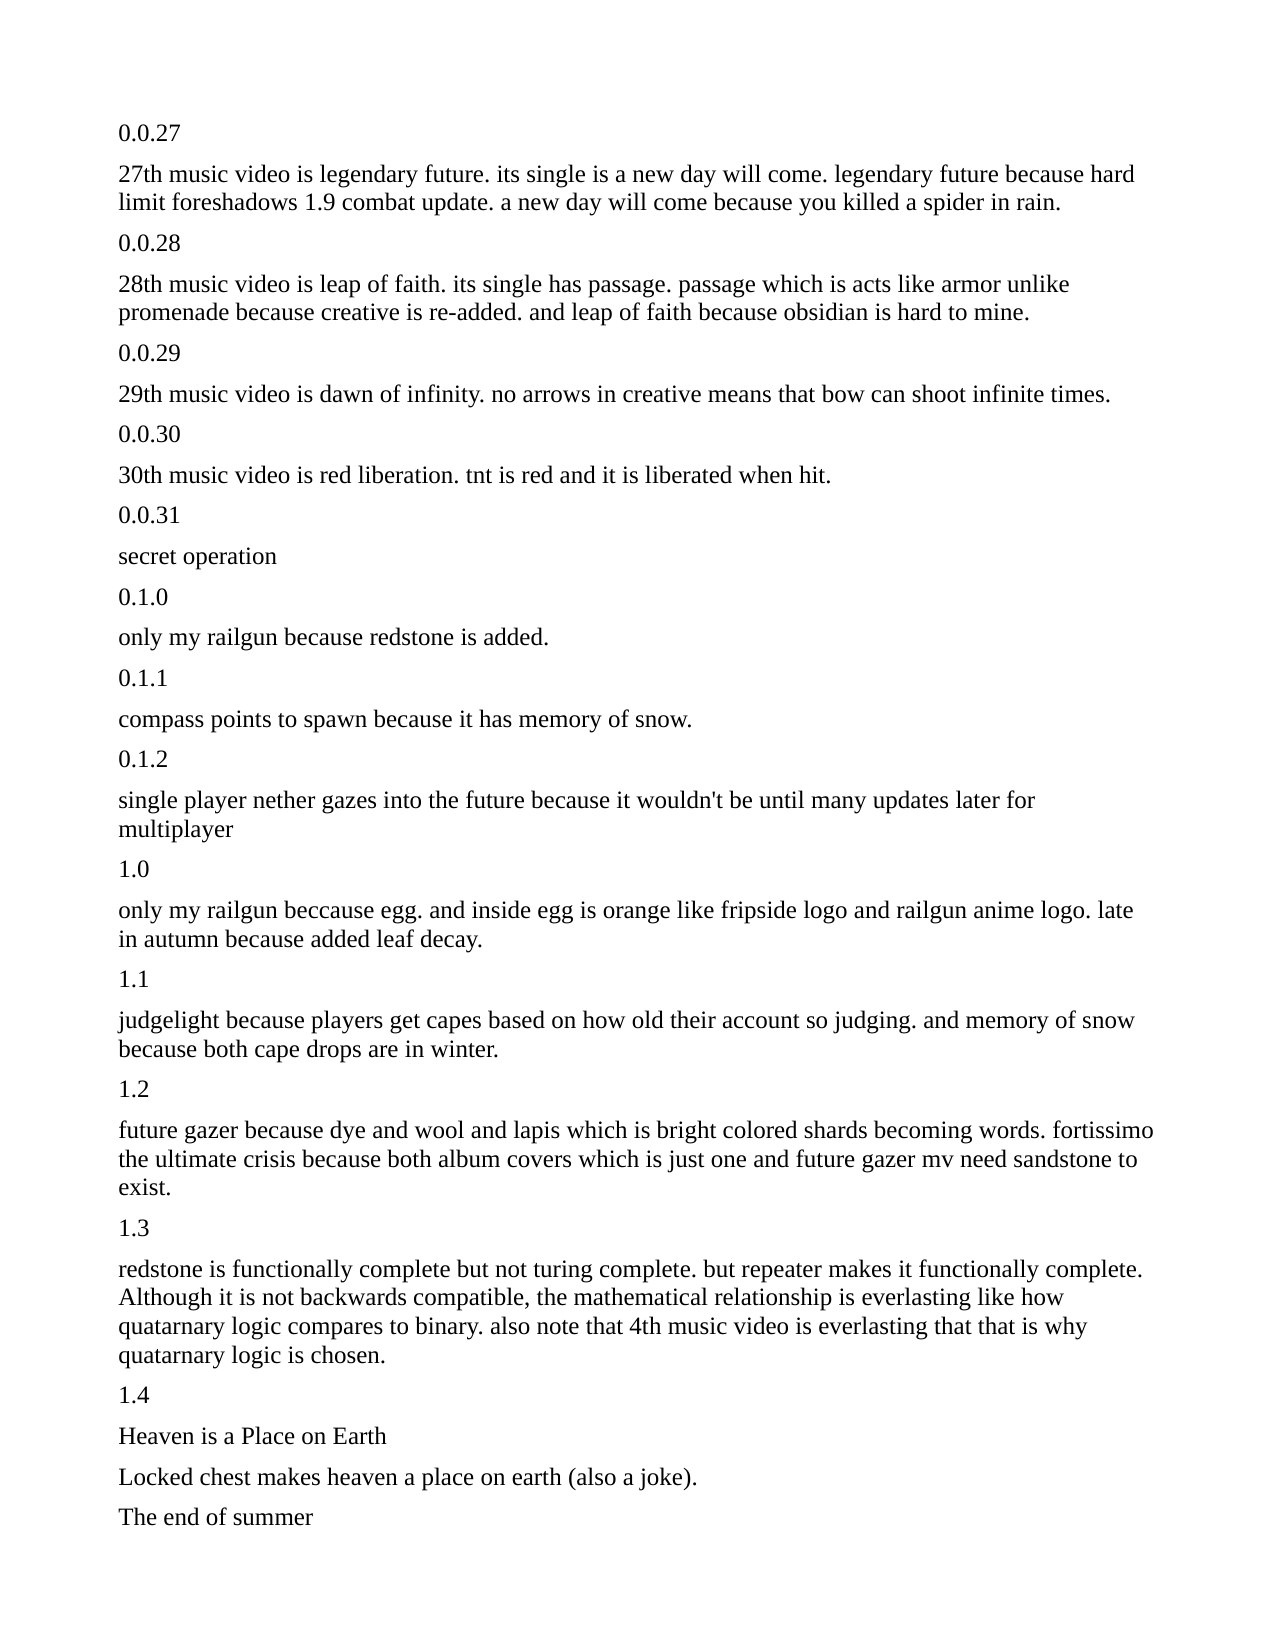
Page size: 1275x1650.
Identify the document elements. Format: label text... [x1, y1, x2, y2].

text only my railgun beccause egg. and inside egg is orange like fripside logo and railgun anime logo. late in autumn because added leaf decay. [118, 895, 1157, 952]
text The end of summer [118, 1502, 1157, 1531]
text only my railgun because redstone is added. [118, 622, 1157, 651]
text 1.4 [118, 1381, 1157, 1409]
text compass points to spawn because it has memory of snow. [118, 704, 1157, 732]
text Locked chest makes heaven a place on earth (also a joke). [118, 1462, 1157, 1491]
text 29th music video is dawn of infinity. no arrows in creative means that bow can shoot infinite times. [118, 379, 1157, 407]
text 0.1.2 [118, 744, 1157, 773]
text 0.0.29 [118, 338, 1157, 367]
text secret operation [118, 541, 1157, 570]
text 0.0.30 [118, 419, 1157, 448]
text 30th music video is red liberation. tnt is red and it is liberated when hit. [118, 460, 1157, 489]
text judgelight because players get capes based on how old their account so judging. and memory of snow because both cape drops are in winter. [118, 1005, 1157, 1062]
text redstone is functionally complete but not turing complete. but repeater makes it functionally complete. Although it is not backwards compatible, the mathematical relationship is everlasting like how quatarnary logic compares to binary. also note that 4th music video is everlasting that that is why quatarnary logic is chosen. [118, 1254, 1157, 1369]
text 0.0.28 [118, 228, 1157, 257]
text 0.1.0 [118, 582, 1157, 611]
text 28th music video is leap of faith. its single has passage. passage which is acts like armor unlike promenade because creative is re-added. and leap of faith because obsidian is hard to mine. [118, 269, 1157, 326]
text Heaven is a Place on Earth [118, 1421, 1157, 1450]
text 1.2 [118, 1074, 1157, 1103]
text 0.0.27 [118, 118, 1157, 147]
text future gazer because dye and wool and lapis which is bright colored shards becoming words. fortissimo the ultimate crisis because both album covers which is just one and future gazer mv need sandstone to exist. [118, 1115, 1157, 1201]
text 1.3 [118, 1213, 1157, 1242]
text 27th music video is legendary future. its single is a new day will come. legendary future because hard limit foreshadows 1.9 combat update. a new day will come because you killed a spider in rain. [118, 159, 1157, 216]
text 1.1 [118, 964, 1157, 993]
text 1.0 [118, 854, 1157, 883]
text 0.1.1 [118, 663, 1157, 692]
text 0.0.31 [118, 501, 1157, 529]
text single player nether gazes into the future because it wouldn't be until many updates later for multiplayer [118, 785, 1157, 842]
